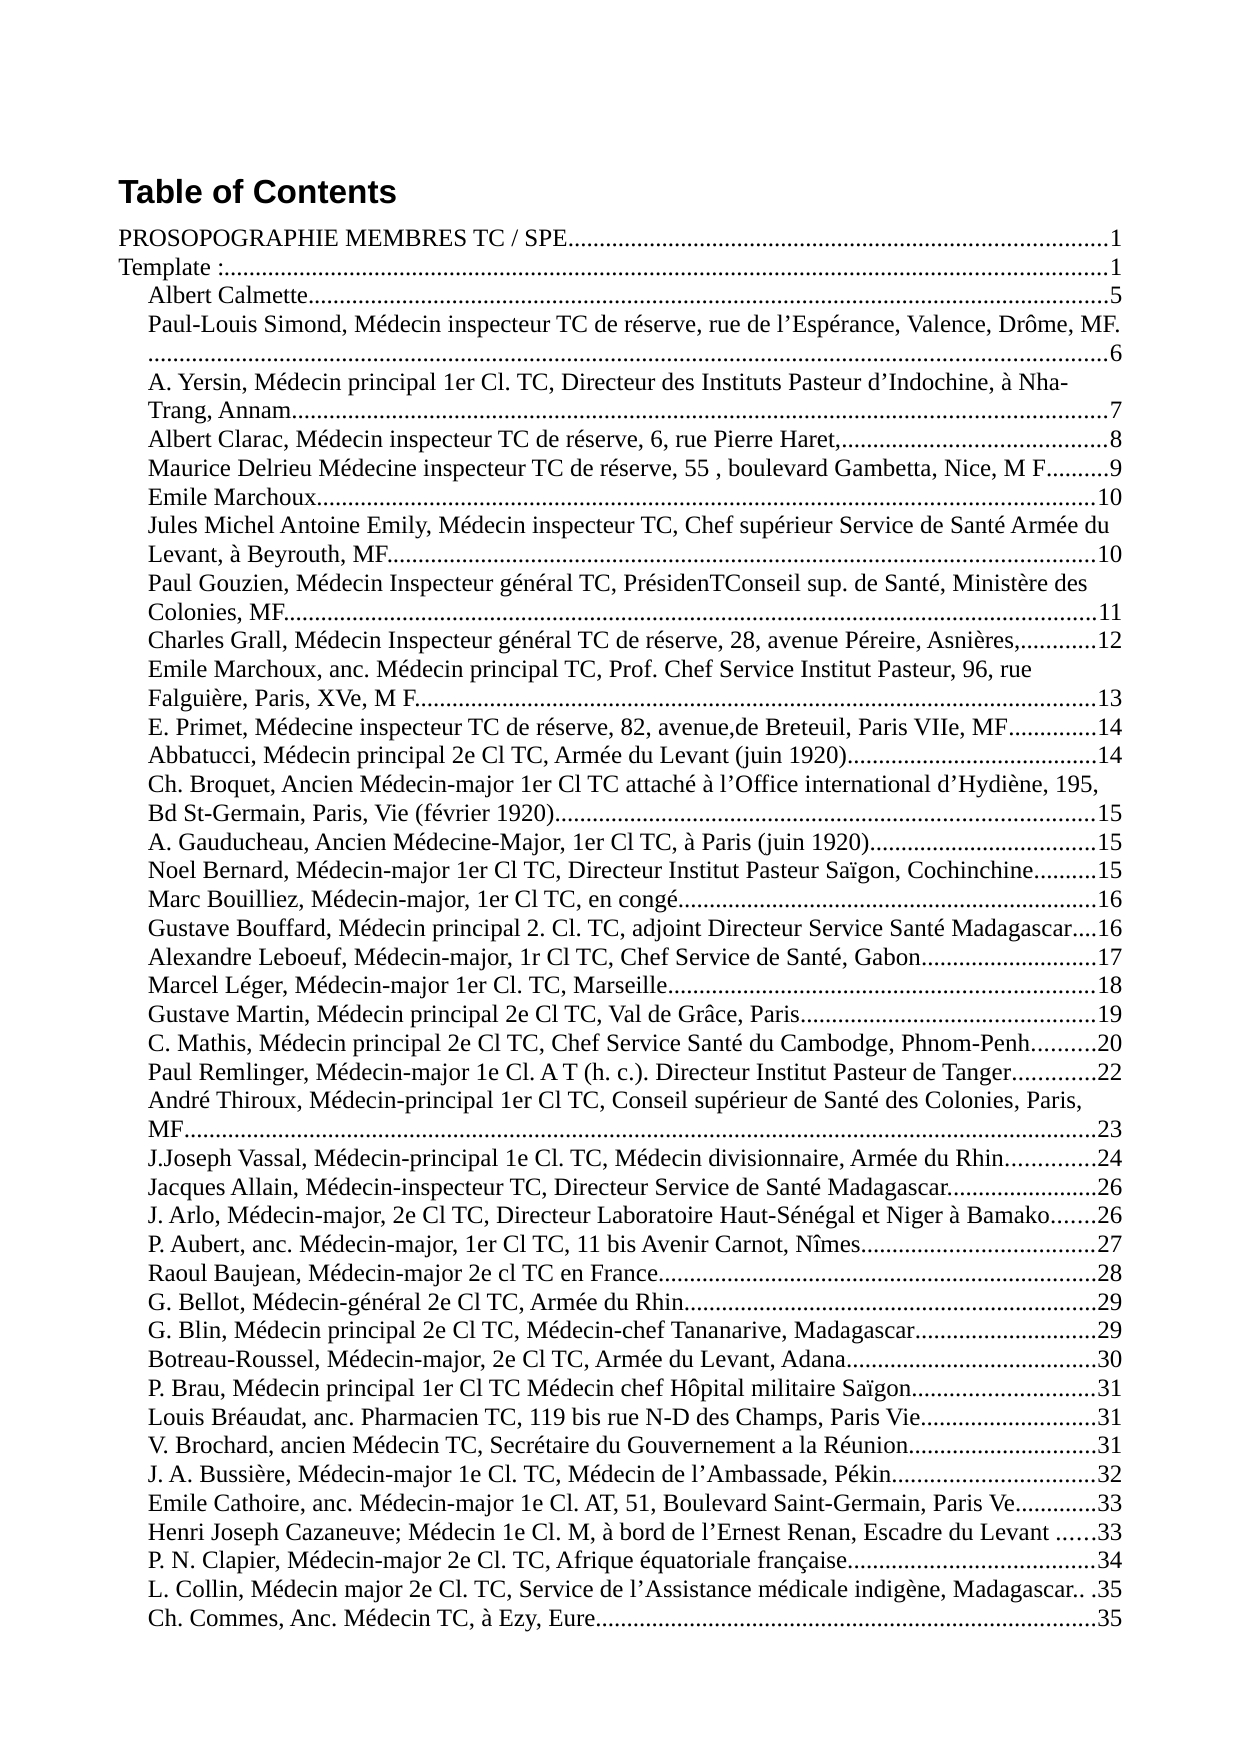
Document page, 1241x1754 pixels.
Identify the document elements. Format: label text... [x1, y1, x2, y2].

text Emile Marchoux 10 [148, 482, 1122, 510]
text Paul Remlinger, Médecin-major 1e Cl. A T (h. c.). Directeur Institut Pasteur de Tanger 22 [148, 1057, 1122, 1085]
text J. Arlo, Médecin-major, 2e Cl TC, Directeur Laboratoire Haut-Sénégal et Niger à Bamako 26 [148, 1200, 1122, 1229]
text Maurice Delrieu Médecine inspecteur TC de réserve, 55 , boulevard Gambetta, Nice, M F 9 [148, 453, 1122, 482]
text André Thiroux, Médecin-principal 1er Cl TC, Conseil supérieur de Santé des Colonies, Paris, MF 23 [148, 1085, 1122, 1143]
text C. Mathis, Médecin principal 2e Cl TC, Chef Service Santé du Cambodge, Phnom-Penh 20 [148, 1028, 1122, 1057]
text P. Aubert, anc. Médecin-major, 1er Cl TC, 11 bis Avenir Carnot, Nîmes. 27 [148, 1229, 1122, 1258]
text Louis Bréaudat, anc. Pharmacien TC, 119 bis rue N-D des Champs, Paris Vie 31 [148, 1402, 1122, 1430]
text Albert Clarac, Médecin inspecteur TC de réserve, 6, rue Pierre Haret, 8 [148, 424, 1122, 453]
text Paul-Louis Simond, Médecin inspecteur TC de réserve, rue de l’Espérance, Valence, Drôme, MF. 6 [148, 309, 1122, 367]
text Template : 1 [118, 252, 1122, 280]
text G. Blin, Médecin principal 2e Cl TC, Médecin-chef Tananarive, Madagascar 29 [148, 1315, 1122, 1344]
text A. Gauducheau, Ancien Médecine-Major, 1er Cl TC, à Paris (juin 1920) 15 [148, 827, 1122, 855]
text G. Bellot, Médecin-général 2e Cl TC, Armée du Rhin 29 [148, 1287, 1122, 1315]
text Gustave Martin, Médecin principal 2e Cl TC, Val de Grâce, Paris 19 [148, 999, 1122, 1028]
text Noel Bernard, Médecin-major 1er Cl TC, Directeur Institut Pasteur Saïgon, Cochinchine. 15 [148, 855, 1122, 884]
text Jacques Allain, Médecin-inspecteur TC, Directeur Service de Santé Madagascar. 26 [148, 1172, 1122, 1200]
text Gustave Bouffard, Médecin principal 2. Cl. TC, adjoint Directeur Service Santé Madagascar 16 [148, 913, 1122, 942]
text V. Brochard, ancien Médecin TC, Secrétaire du Gouvernement a la Réunion 31 [148, 1430, 1122, 1459]
text P. N. Clapier, Médecin-major 2e Cl. TC, Afrique équatoriale française. 34 [148, 1545, 1122, 1574]
text Marcel Léger, Médecin-major 1er Cl. TC, Marseille 18 [148, 970, 1122, 999]
text Marc Bouilliez, Médecin-major, 1er Cl TC, en congé 16 [148, 884, 1122, 913]
text Emile Cathoire, anc. Médecin-major 1e Cl. AT, 51, Boulevard Saint-Germain, Paris Ve 33 [148, 1488, 1122, 1517]
text Albert Calmette. 5 [148, 280, 1122, 309]
text J.Joseph Vassal, Médecin-principal 1e Cl. TC, Médecin divisionnaire, Armée du Rhin 24 [148, 1143, 1122, 1172]
text Ch. Commes, Anc. Médecin TC, à Ezy, Eure 35 [148, 1603, 1122, 1632]
text E. Primet, Médecine inspecteur TC de réserve, 82, avenue,de Breteuil, Paris VIIe, MF 14 [148, 712, 1122, 740]
text Henri Joseph Cazaneuve; Médecin 1e Cl. M, à bord de l’Ernest Renan, Escadre du Levant . 33 [148, 1517, 1122, 1545]
text J. A. Bussière, Médecin-major 1e Cl. TC, Médecin de l’Ambassade, Pékin 32 [148, 1459, 1122, 1488]
text PROSOPOGRAPHIE MEMBRES TC / SPE 1 [118, 223, 1122, 252]
text L. Collin, Médecin major 2e Cl. TC, Service de l’Assistance médicale indigène, Madagascar. 35 [148, 1574, 1122, 1603]
text Paul Gouzien, Médecin Inspecteur général TC, PrésidenTConseil sup. de Santé, Ministère des Colonies, MF. 11 [148, 568, 1122, 625]
text Jules Michel Antoine Emily, Médecin inspecteur TC, Chef supérieur Service de Santé Armée du Levant, à Beyrouth, MF. 10 [148, 510, 1122, 568]
text Abbatucci, Médecin principal 2e Cl TC, Armée du Levant (juin 1920) 14 [148, 740, 1122, 769]
text Botreau-Roussel, Médecin-major, 2e Cl TC, Armée du Levant, Adana 30 [148, 1344, 1122, 1373]
text Ch. Broquet, Ancien Médecin-major 1er Cl TC attaché à l’Office international d’Hydiène, 195, Bd St-Germain, Paris, Vie (février 1920) 15 [148, 769, 1122, 827]
subtitle Table of Contents [118, 172, 1122, 210]
text Alexandre Leboeuf, Médecin-major, 1r Cl TC, Chef Service de Santé, Gabon 17 [148, 942, 1122, 970]
text P. Brau, Médecin principal 1er Cl TC Médecin chef Hôpital militaire Saïgon 31 [148, 1373, 1122, 1402]
text Charles Grall, Médecin Inspecteur général TC de réserve, 28, avenue Péreire, Asnières, 12 [148, 625, 1122, 654]
text Raoul Baujean, Médecin-major 2e cl TC en France 28 [148, 1258, 1122, 1287]
text A. Yersin, Médecin principal 1er Cl. TC, Directeur des Instituts Pasteur d’Indochine, à Nha-Trang, Annam. 7 [148, 367, 1122, 424]
text Emile Marchoux, anc. Médecin principal TC, Prof. Chef Service Institut Pasteur, 96, rue Falguière, Paris, XVe, M F. 13 [148, 654, 1122, 712]
